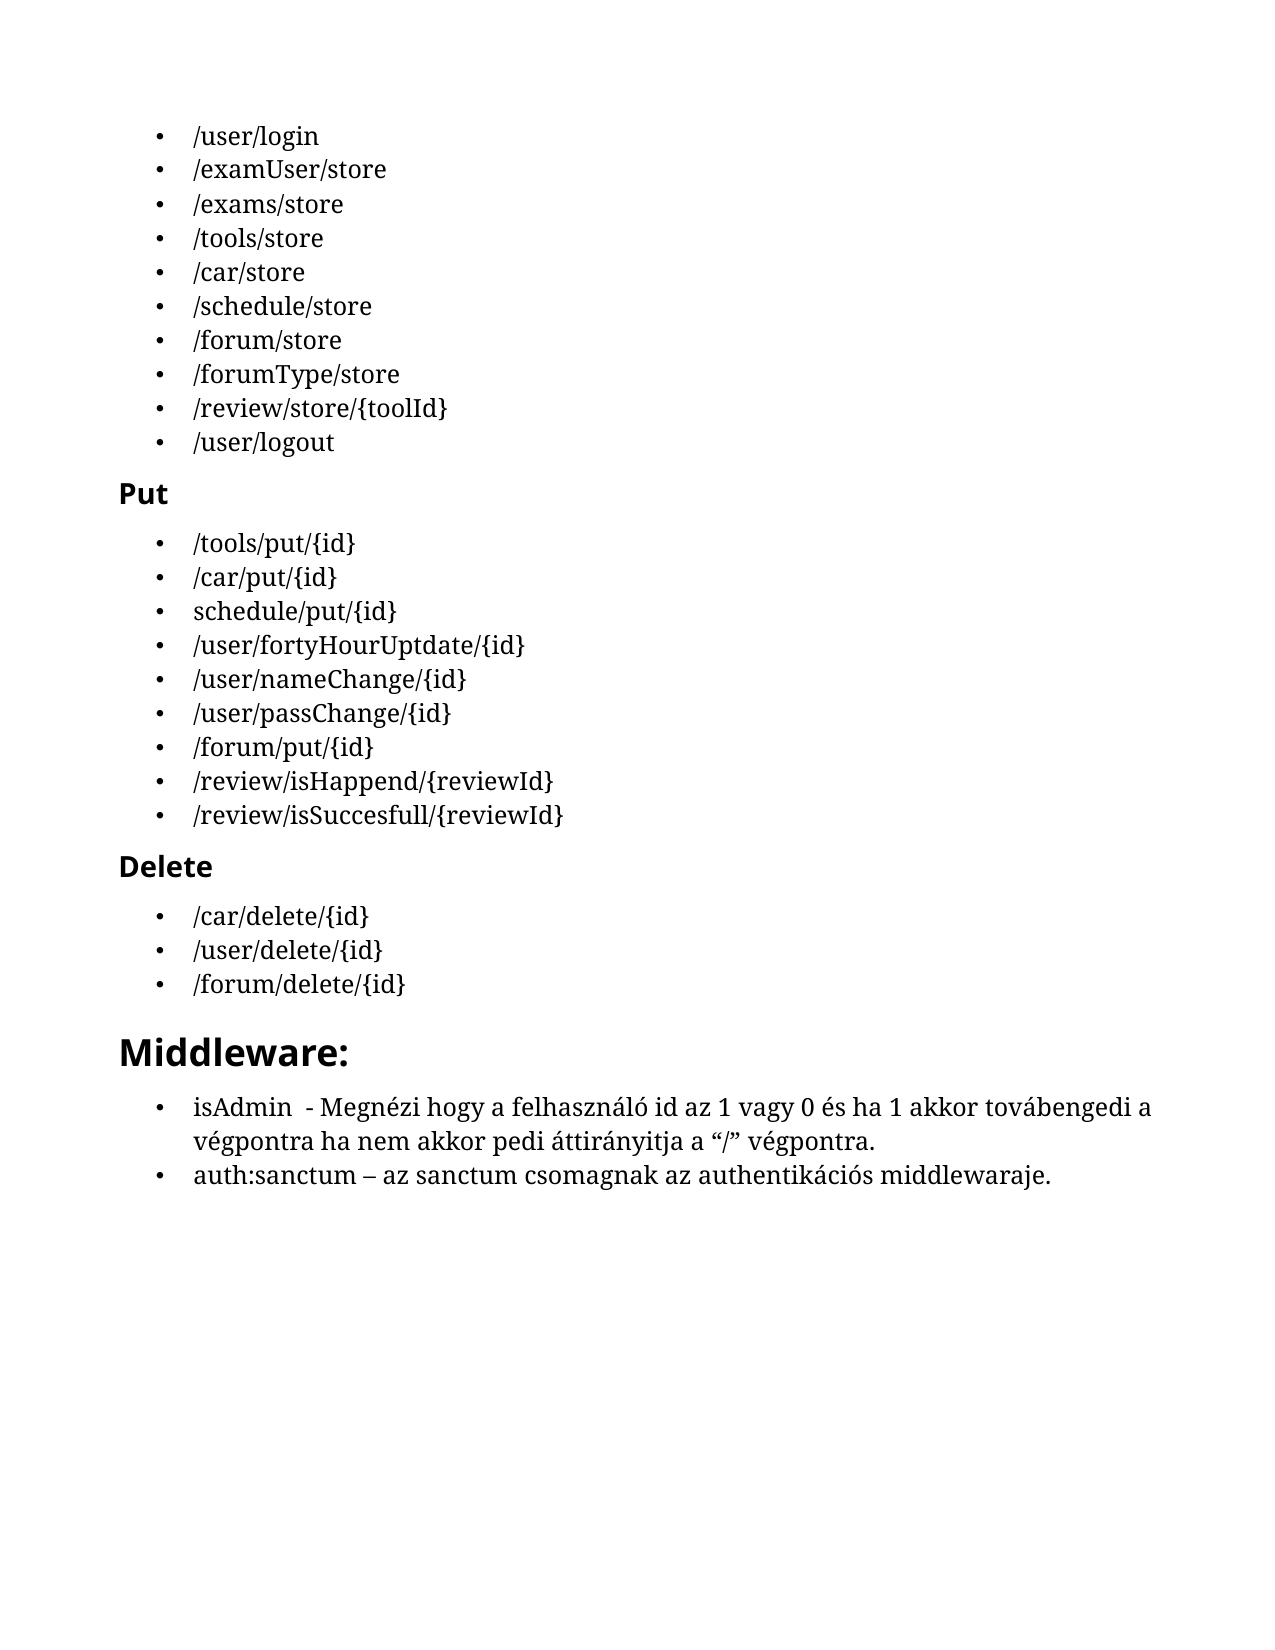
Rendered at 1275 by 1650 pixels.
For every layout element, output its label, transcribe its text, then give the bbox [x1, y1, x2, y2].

list /review/store/{toolId} [156, 391, 1157, 425]
list /review/isHappend/{reviewId} [156, 764, 1157, 798]
list /user/nameChange/{id} [156, 662, 1157, 696]
list schedule/put/{id} [156, 594, 1157, 628]
list /user/logout [156, 425, 1157, 459]
list /forum/store [156, 322, 1157, 357]
list isAdmin - Megnézi hogy a felhasználó id az 1 vagy 0 és ha 1 akkor továbengedi a végpontra ha nem akkor pedi áttirányitja a “/” végpontra. [156, 1089, 1157, 1158]
list /car/store [156, 254, 1157, 288]
list /car/delete/{id} [156, 899, 1157, 933]
list /forum/put/{id} [156, 730, 1157, 764]
list /user/passChange/{id} [156, 696, 1157, 730]
list /user/delete/{id} [156, 933, 1157, 967]
list auth:sanctum – az sanctum csomagnak az authentikációs middlewaraje. [156, 1158, 1157, 1192]
subtitle Delete [118, 847, 1157, 886]
list /user/login [156, 118, 1157, 152]
list /schedule/store [156, 288, 1157, 322]
list /car/put/{id} [156, 559, 1157, 594]
list /tools/store [156, 220, 1157, 254]
subtitle Middleware: [118, 1026, 1157, 1077]
list /examUser/store [156, 152, 1157, 186]
list /review/isSuccesfull/{reviewId} [156, 798, 1157, 832]
list /forumType/store [156, 357, 1157, 391]
subtitle Put [118, 473, 1157, 513]
list /exams/store [156, 186, 1157, 220]
list /forum/delete/{id} [156, 967, 1157, 1001]
list /user/fortyHourUptdate/{id} [156, 628, 1157, 662]
list /tools/put/{id} [156, 526, 1157, 559]
